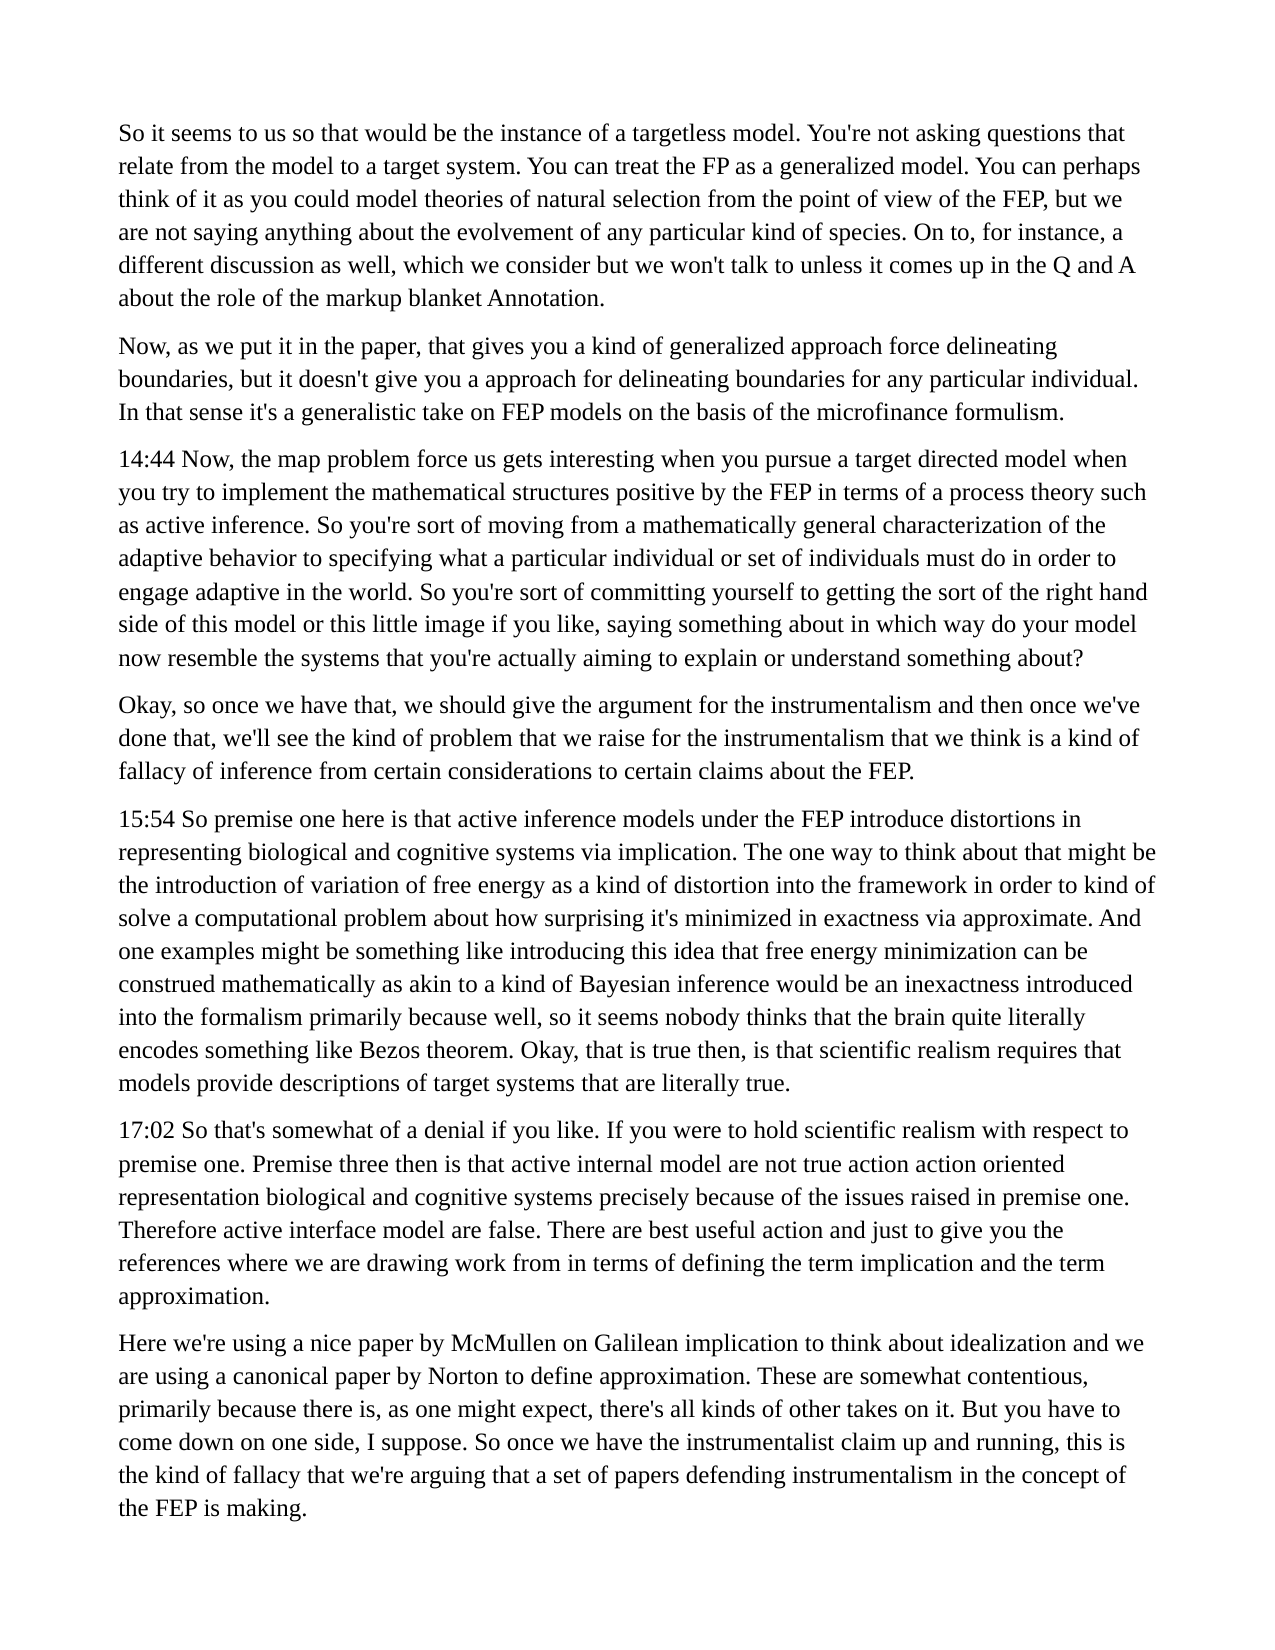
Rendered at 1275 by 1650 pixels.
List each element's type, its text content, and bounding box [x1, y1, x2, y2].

text 14:44 Now, the map problem force us gets interesting when you pursue a target directed model when you try to implement the mathematical structures positive by the FEP in terms of a process theory such as active inference. So you're sort of moving from a mathematically general characterization of the adaptive behavior to specifying what a particular individual or set of individuals must do in order to engage adaptive in the world. So you're sort of committing yourself to getting the sort of the right hand side of this model or this little image if you like, saying something about in which way do your model now resemble the systems that you're actually aiming to explain or understand something about? [118, 444, 1157, 671]
text Here we're using a nice paper by McMullen on Galilean implication to think about idealization and we are using a canonical paper by Norton to define approximation. These are somewhat contentious, primarily because there is, as one might expect, there's all kinds of other takes on it. But you have to come down on one side, I suppose. So once we have the instrumentalist claim up and running, this is the kind of fallacy that we're arguing that a set of papers defending instrumentalism in the concept of the FEP is making. [118, 1328, 1157, 1522]
text 17:02 So that's somewhat of a denial if you like. If you were to hold scientific realism with respect to premise one. Premise three then is that active internal model are not true action action oriented representation biological and cognitive systems precisely because of the issues raised in premise one. Therefore active interface model are false. There are best useful action and just to give you the references where we are drawing work from in terms of defining the term implication and the term approximation. [118, 1116, 1157, 1309]
text Now, as we put it in the paper, that gives you a kind of generalized approach force delineating boundaries, but it doesn't give you a approach for delineating boundaries for any particular individual. In that sense it's a generalistic take on FEP models on the basis of the microfinance formulism. [118, 331, 1157, 426]
text So it seems to us so that would be the instance of a targetless model. You're not asking questions that relate from the model to a target system. You can treat the FP as a generalized model. You can perhaps think of it as you could model theories of natural selection from the point of view of the FEP, but we are not saying anything about the evolvement of any particular kind of species. On to, for instance, a different discussion as well, which we consider but we won't talk to unless it comes up in the Q and A about the role of the markup blanket Annotation. [118, 118, 1157, 312]
text Okay, so once we have that, we should give the argument for the instrumentalism and then once we've done that, we'll see the kind of problem that we raise for the instrumentalism that we think is a kind of fallacy of inference from certain considerations to certain claims about the FEP. [118, 690, 1157, 785]
text 15:54 So premise one here is that active inference models under the FEP introduce distortions in representing biological and cognitive systems via implication. The one way to think about that might be the introduction of variation of free energy as a kind of distortion into the framework in order to kind of solve a computational problem about how surprising it's minimized in exactness via approximate. And one examples might be something like introducing this idea that free energy minimization can be construed mathematically as akin to a kind of Bayesian inference would be an inexactness introduced into the formalism primarily because well, so it seems nobody thinks that the brain quite literally encodes something like Bezos theorem. Okay, that is true then, is that scientific realism requires that models provide descriptions of target systems that are literally true. [118, 804, 1157, 1097]
